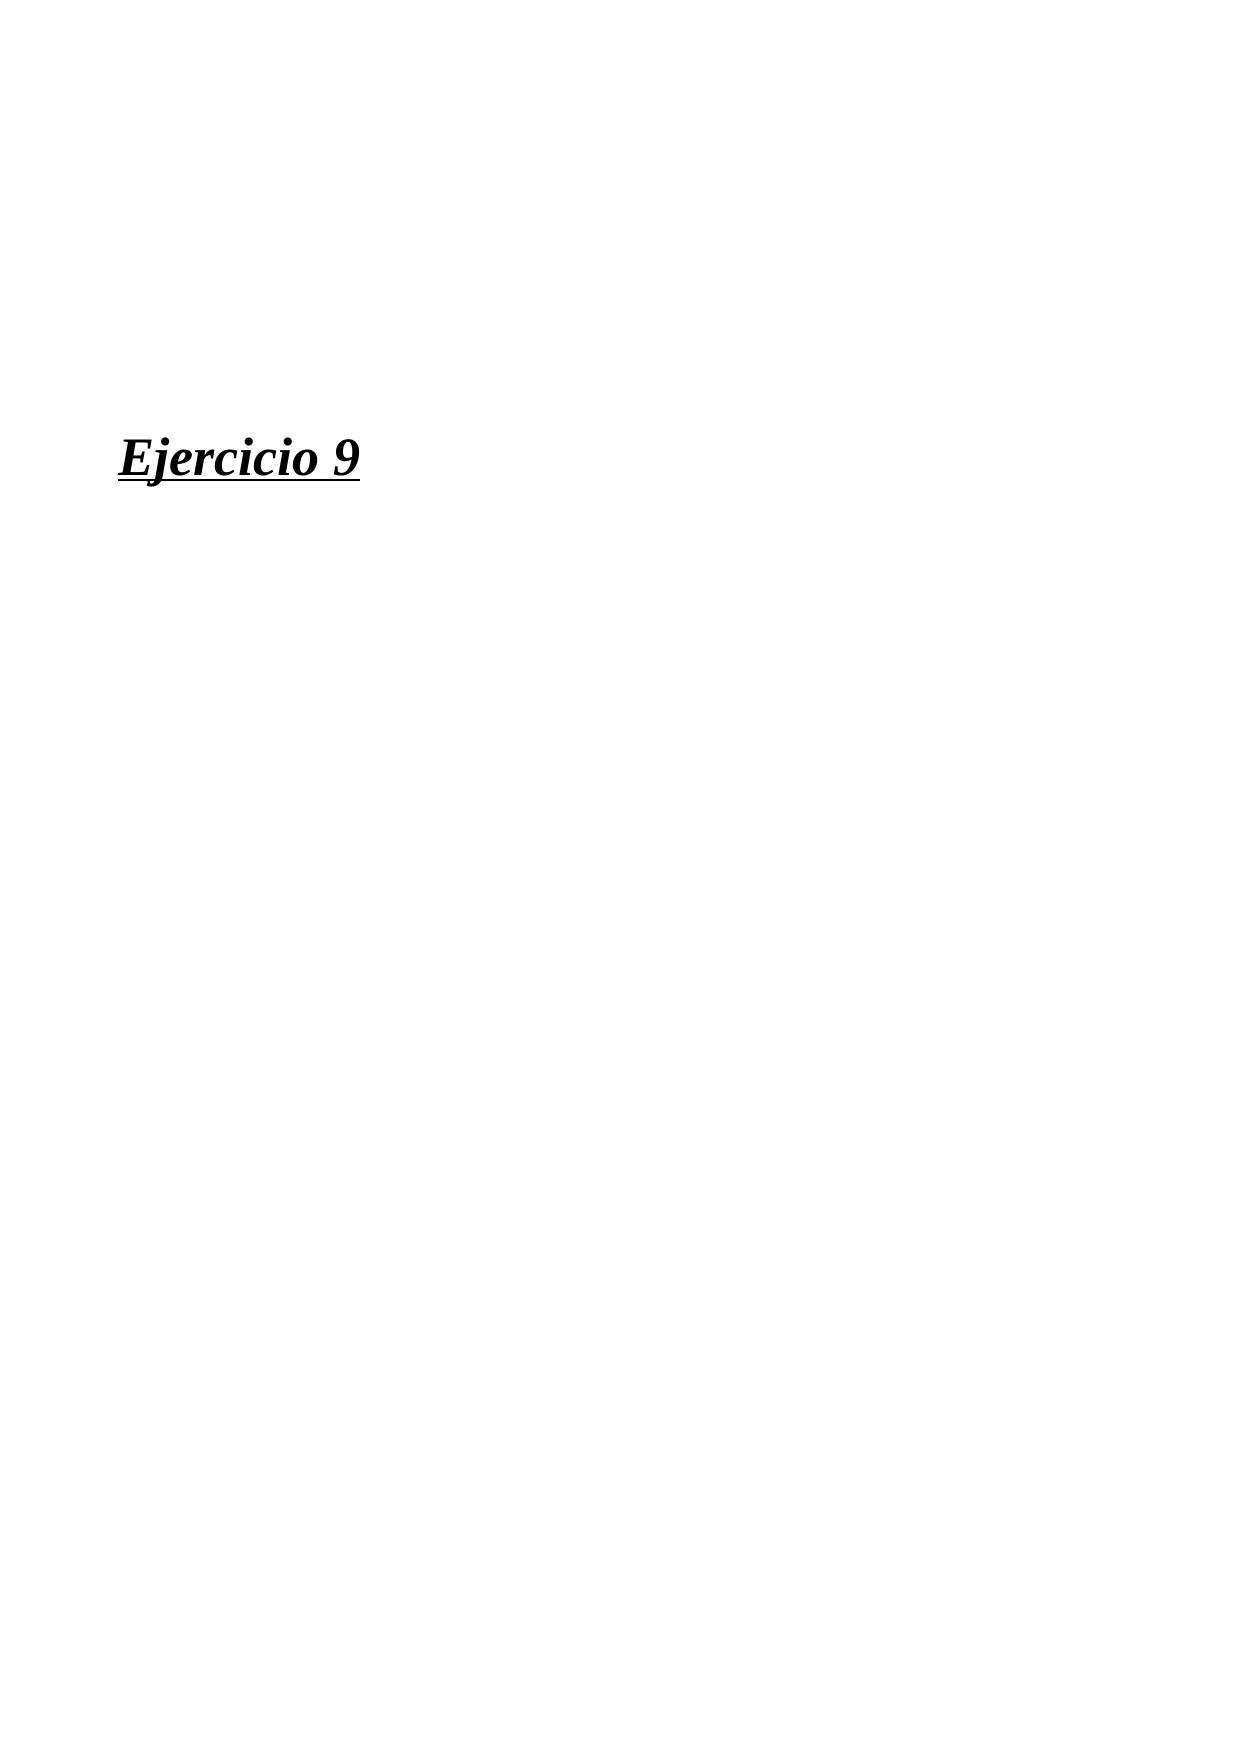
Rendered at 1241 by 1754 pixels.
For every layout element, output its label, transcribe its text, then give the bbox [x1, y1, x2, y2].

text Ejercicio 9 [118, 425, 1122, 487]
